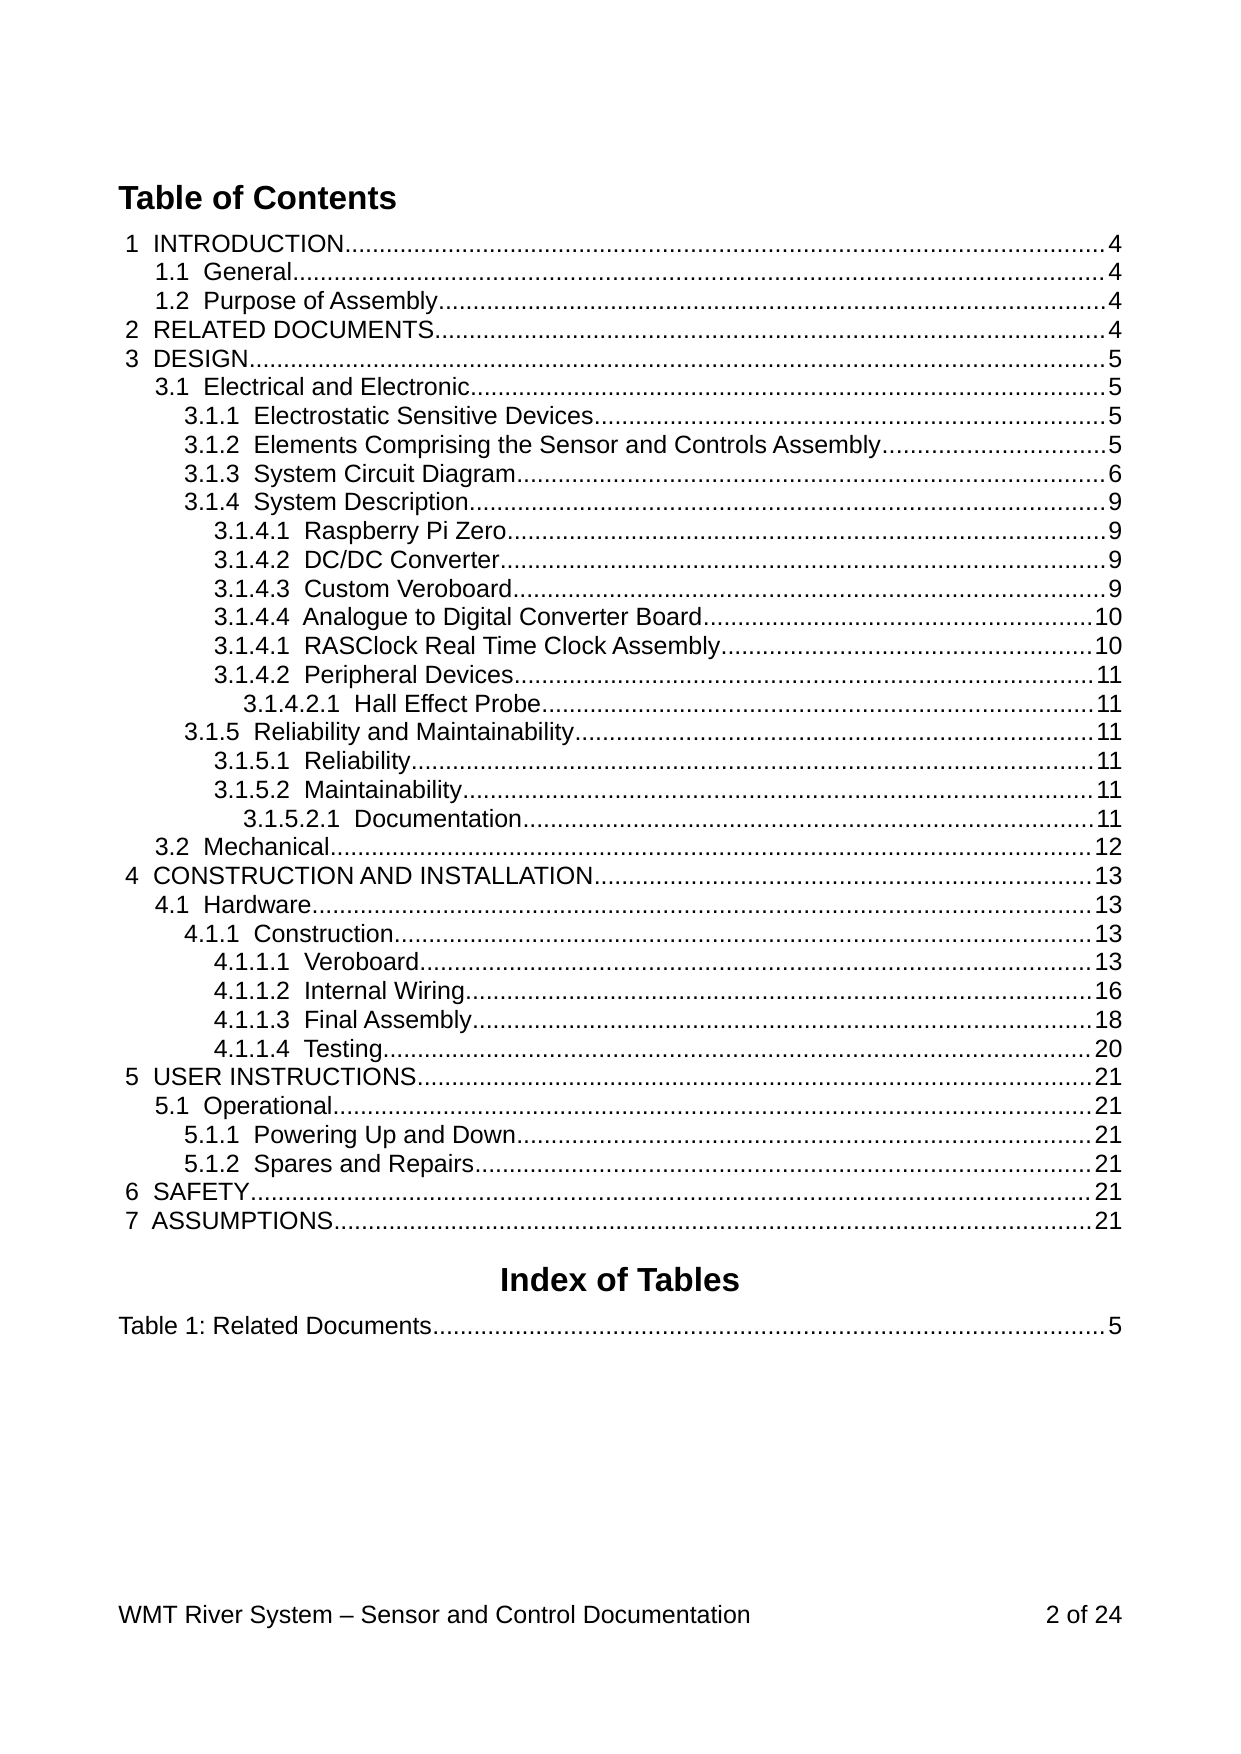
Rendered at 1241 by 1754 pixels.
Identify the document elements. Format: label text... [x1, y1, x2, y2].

text 5 USER INSTRUCTIONS 21 [118, 1062, 1122, 1091]
text 3 DESIGN 5 [118, 344, 1122, 372]
subtitle Table of Contents [118, 178, 1122, 216]
text 5.1 Operational 21 [148, 1091, 1122, 1120]
text 3.1.5.2.1 Documentation 11 [236, 804, 1122, 832]
text 3.1.4.2 Peripheral Devices 11 [207, 660, 1122, 689]
text 7 ASSUMPTIONS 21 [118, 1206, 1122, 1235]
text 6 SAFETY 21 [118, 1177, 1122, 1206]
text 4 CONSTRUCTION AND INSTALLATION 13 [118, 861, 1122, 890]
text 4.1.1.2 Internal Wiring 16 [207, 976, 1122, 1005]
text 2 RELATED DOCUMENTS 4 [118, 315, 1122, 344]
text 3.1.4.4 Analogue to Digital Converter Board 10 [207, 602, 1122, 631]
text 3.1.5 Reliability and Maintainability 11 [177, 717, 1122, 746]
text 5.1.1 Powering Up and Down 21 [177, 1120, 1122, 1149]
text 4.1 Hardware 13 [148, 890, 1122, 919]
subtitle Index of Tables [118, 1260, 1122, 1298]
text 3.1.4.3 Custom Veroboard 9 [207, 574, 1122, 602]
text 3.1.4.1 RASClock Real Time Clock Assembly 10 [207, 631, 1122, 660]
text 3.1 Electrical and Electronic 5 [148, 372, 1122, 401]
text 4.1.1.1 Veroboard 13 [207, 947, 1122, 976]
text 3.1.3 System Circuit Diagram 6 [177, 459, 1122, 487]
text 4.1.1.4 Testing 20 [207, 1034, 1122, 1062]
text Table 1: Related Documents 5 [118, 1311, 1122, 1339]
text 3.1.1 Electrostatic Sensitive Devices 5 [177, 401, 1122, 430]
text 3.1.4 System Description 9 [177, 487, 1122, 516]
text 3.1.2 Elements Comprising the Sensor and Controls Assembly 5 [177, 430, 1122, 459]
text 3.1.5.2 Maintainability 11 [207, 775, 1122, 804]
text 3.1.4.2 DC/DC Converter 9 [207, 545, 1122, 574]
text 5.1.2 Spares and Repairs 21 [177, 1149, 1122, 1177]
text 4.1.1.3 Final Assembly 18 [207, 1005, 1122, 1034]
text 3.2 Mechanical 12 [148, 832, 1122, 861]
text 3.1.4.2.1 Hall Effect Probe 11 [236, 689, 1122, 717]
text 1.2 Purpose of Assembly 4 [148, 286, 1122, 315]
text 4.1.1 Construction 13 [177, 919, 1122, 947]
text 1 INTRODUCTION 4 [118, 229, 1122, 257]
text 1.1 General 4 [148, 257, 1122, 286]
text 3.1.4.1 Raspberry Pi Zero 9 [207, 516, 1122, 545]
text 3.1.5.1 Reliability 11 [207, 746, 1122, 775]
